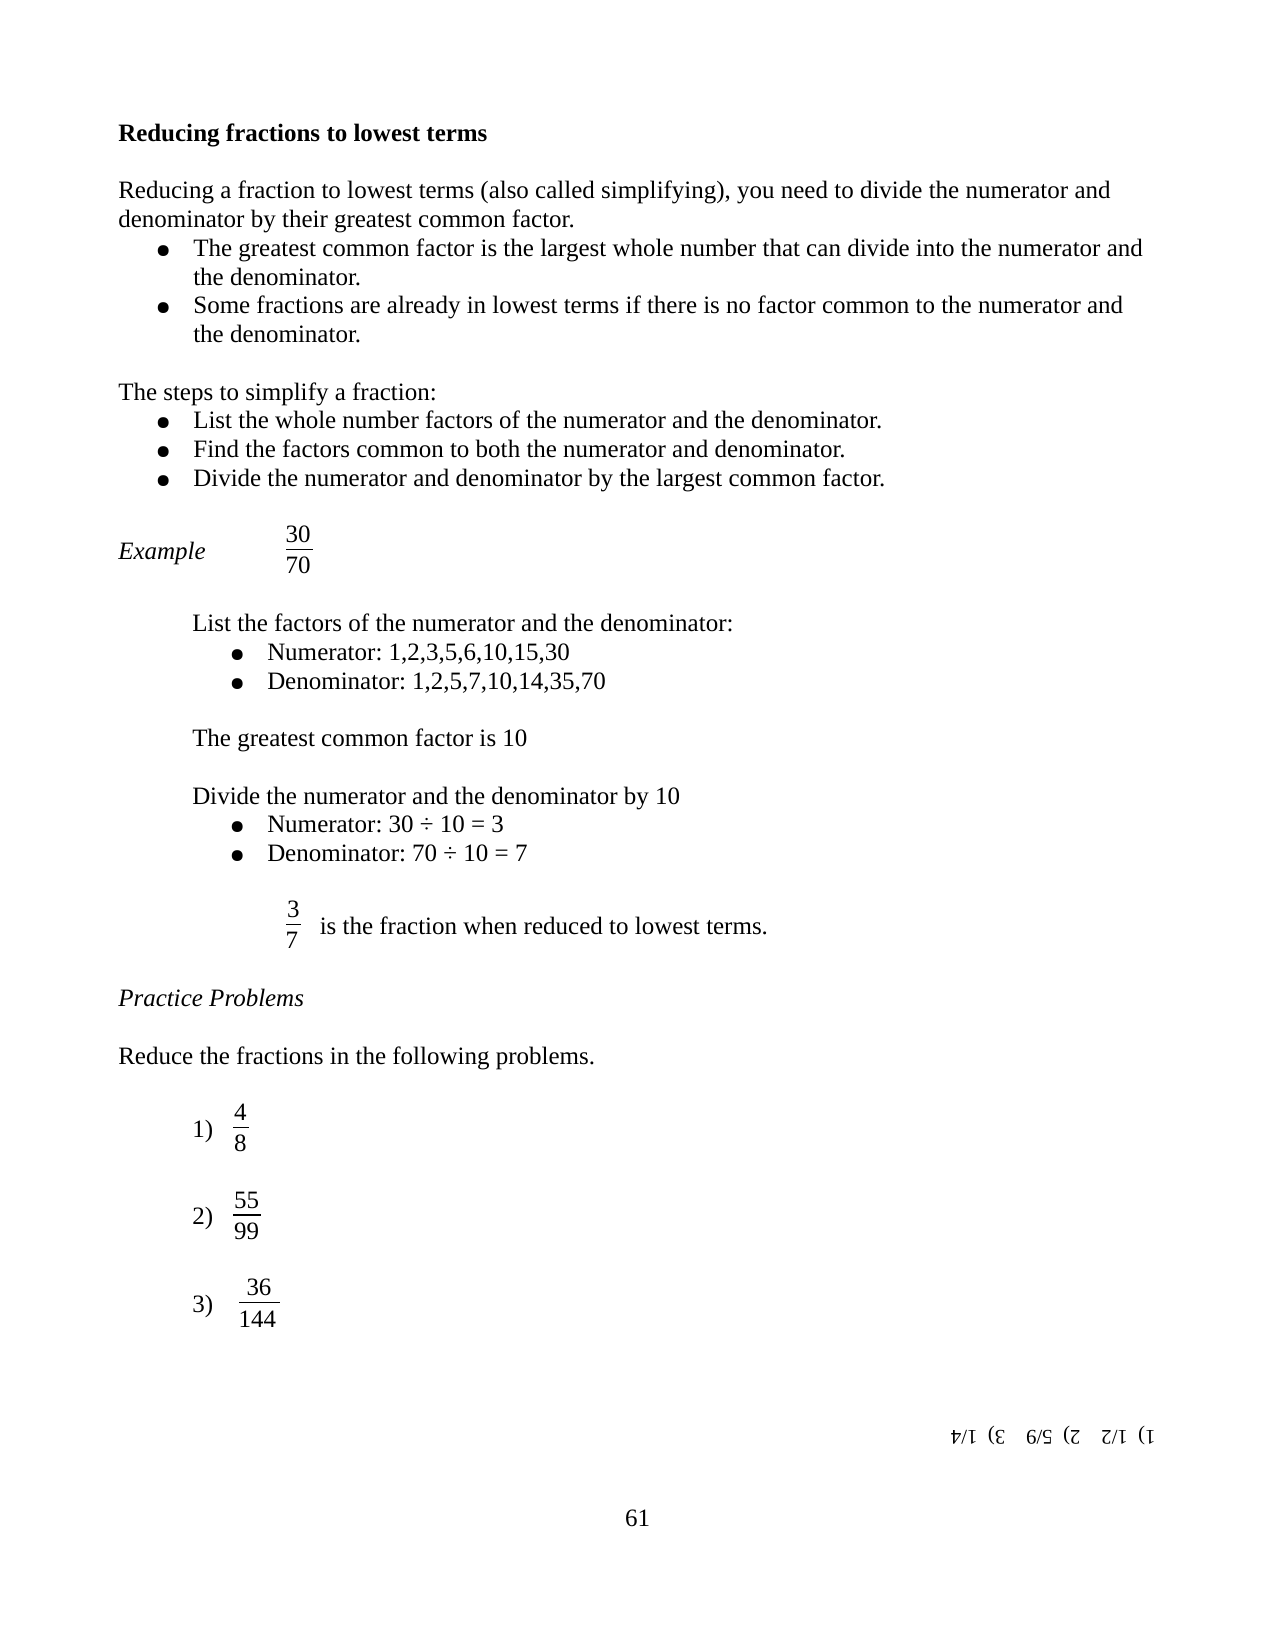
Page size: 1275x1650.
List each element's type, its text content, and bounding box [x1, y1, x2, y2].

text The steps to simplify a fraction: [118, 377, 1157, 406]
text Example [118, 521, 1157, 579]
text is the fraction when reduced to lowest terms. [118, 896, 1157, 955]
text 2) [192, 1186, 1157, 1245]
list Find the factors common to both the numerator and denominator. [156, 434, 1157, 463]
list Numerator: 1,2,3,5,6,10,15,30 [229, 637, 1157, 666]
list Divide the numerator and denominator by the largest common factor. [156, 463, 1157, 492]
list Denominator: 70 ÷ 10 = 7 [229, 838, 1157, 867]
text The greatest common factor is 10 [192, 723, 1157, 752]
text 3) [192, 1274, 1157, 1333]
list Denominator: 1,2,5,7,10,14,35,70 [229, 666, 1157, 694]
text 1) [192, 1098, 1157, 1157]
text Divide the numerator and the denominator by 10 [192, 781, 1157, 809]
text Reducing fractions to lowest terms [118, 118, 1157, 147]
text Practice Problems [118, 983, 1157, 1012]
list List the whole number factors of the numerator and the denominator. [156, 406, 1157, 434]
list Some fractions are already in lowest terms if there is no factor common to the numerator and the denominator. [156, 291, 1157, 348]
list Numerator: 30 ÷ 10 = 3 [229, 809, 1157, 838]
text Reducing a fraction to lowest terms (also called simplifying), you need to divide the numerator and denominator by their greatest common factor. [118, 176, 1157, 233]
text List the factors of the numerator and the denominator: [192, 608, 1157, 637]
list The greatest common factor is the largest whole number that can divide into the numerator and the denominator. [156, 233, 1157, 291]
text Reduce the fractions in the following problems. [118, 1041, 1157, 1070]
